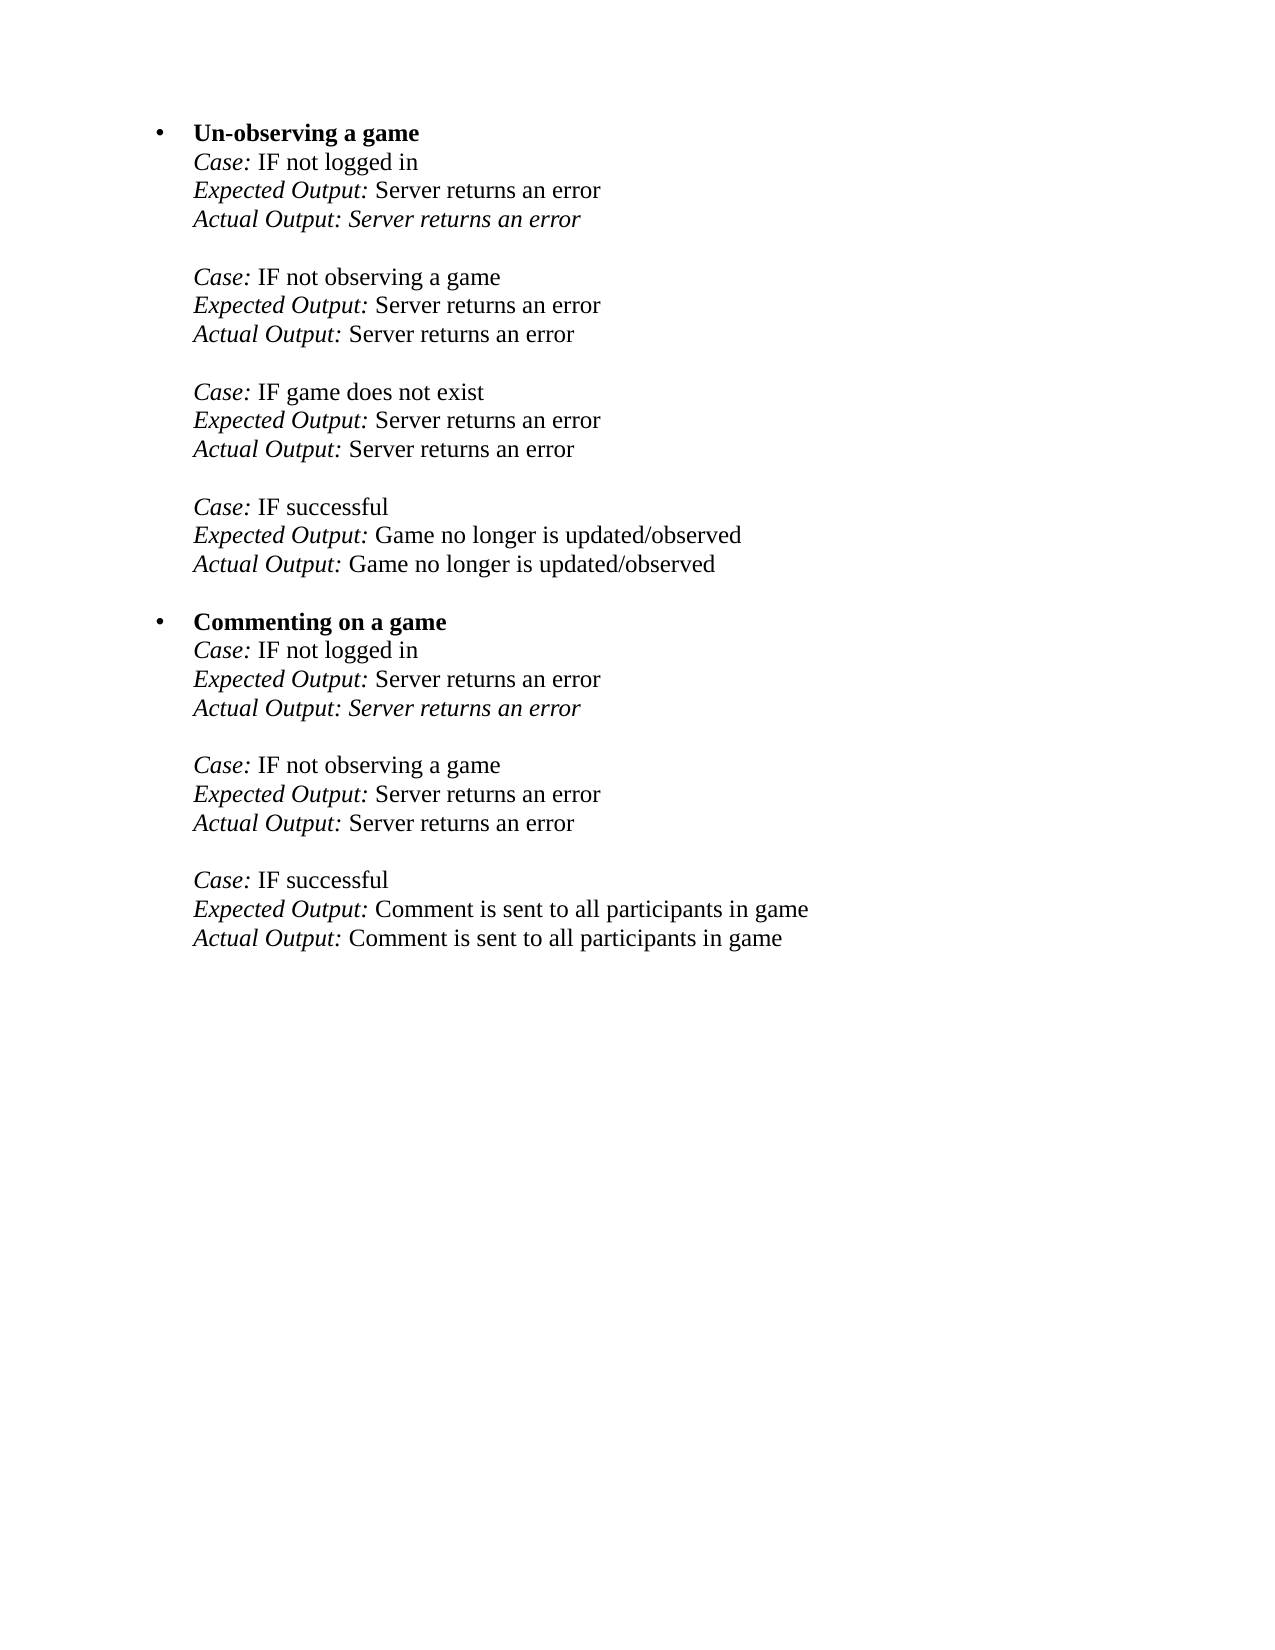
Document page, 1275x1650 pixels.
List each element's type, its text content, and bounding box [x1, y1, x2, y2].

list Expected Output: Comment is sent to all participants in game [156, 894, 1157, 923]
list Actual Output: Server returns an error [156, 319, 1157, 348]
list Expected Output: Server returns an error [156, 406, 1157, 434]
list Case: IF not observing a game [156, 262, 1157, 291]
list Case: IF successful [156, 492, 1157, 521]
list Actual Output: Server returns an error [156, 808, 1157, 837]
list Commenting on a game [156, 607, 1157, 636]
list Actual Output: Server returns an error [156, 204, 1157, 233]
list Expected Output: Server returns an error [156, 291, 1157, 319]
list Expected Output: Game no longer is updated/observed [156, 521, 1157, 549]
list Actual Output: Server returns an error [156, 434, 1157, 463]
list Case: IF successful [156, 866, 1157, 894]
list Actual Output: Comment is sent to all participants in game [156, 923, 1157, 952]
list Actual Output: Server returns an error [156, 693, 1157, 722]
list Case: IF not logged in [156, 636, 1157, 664]
list Case: IF not logged in [156, 147, 1157, 176]
list Un-observing a game [156, 118, 1157, 147]
list Expected Output: Server returns an error [156, 176, 1157, 204]
list Case: IF game does not exist [156, 377, 1157, 406]
list Expected Output: Server returns an error [156, 664, 1157, 693]
list Actual Output: Game no longer is updated/observed [156, 549, 1157, 578]
list Case: IF not observing a game [156, 751, 1157, 779]
list Expected Output: Server returns an error [156, 779, 1157, 808]
